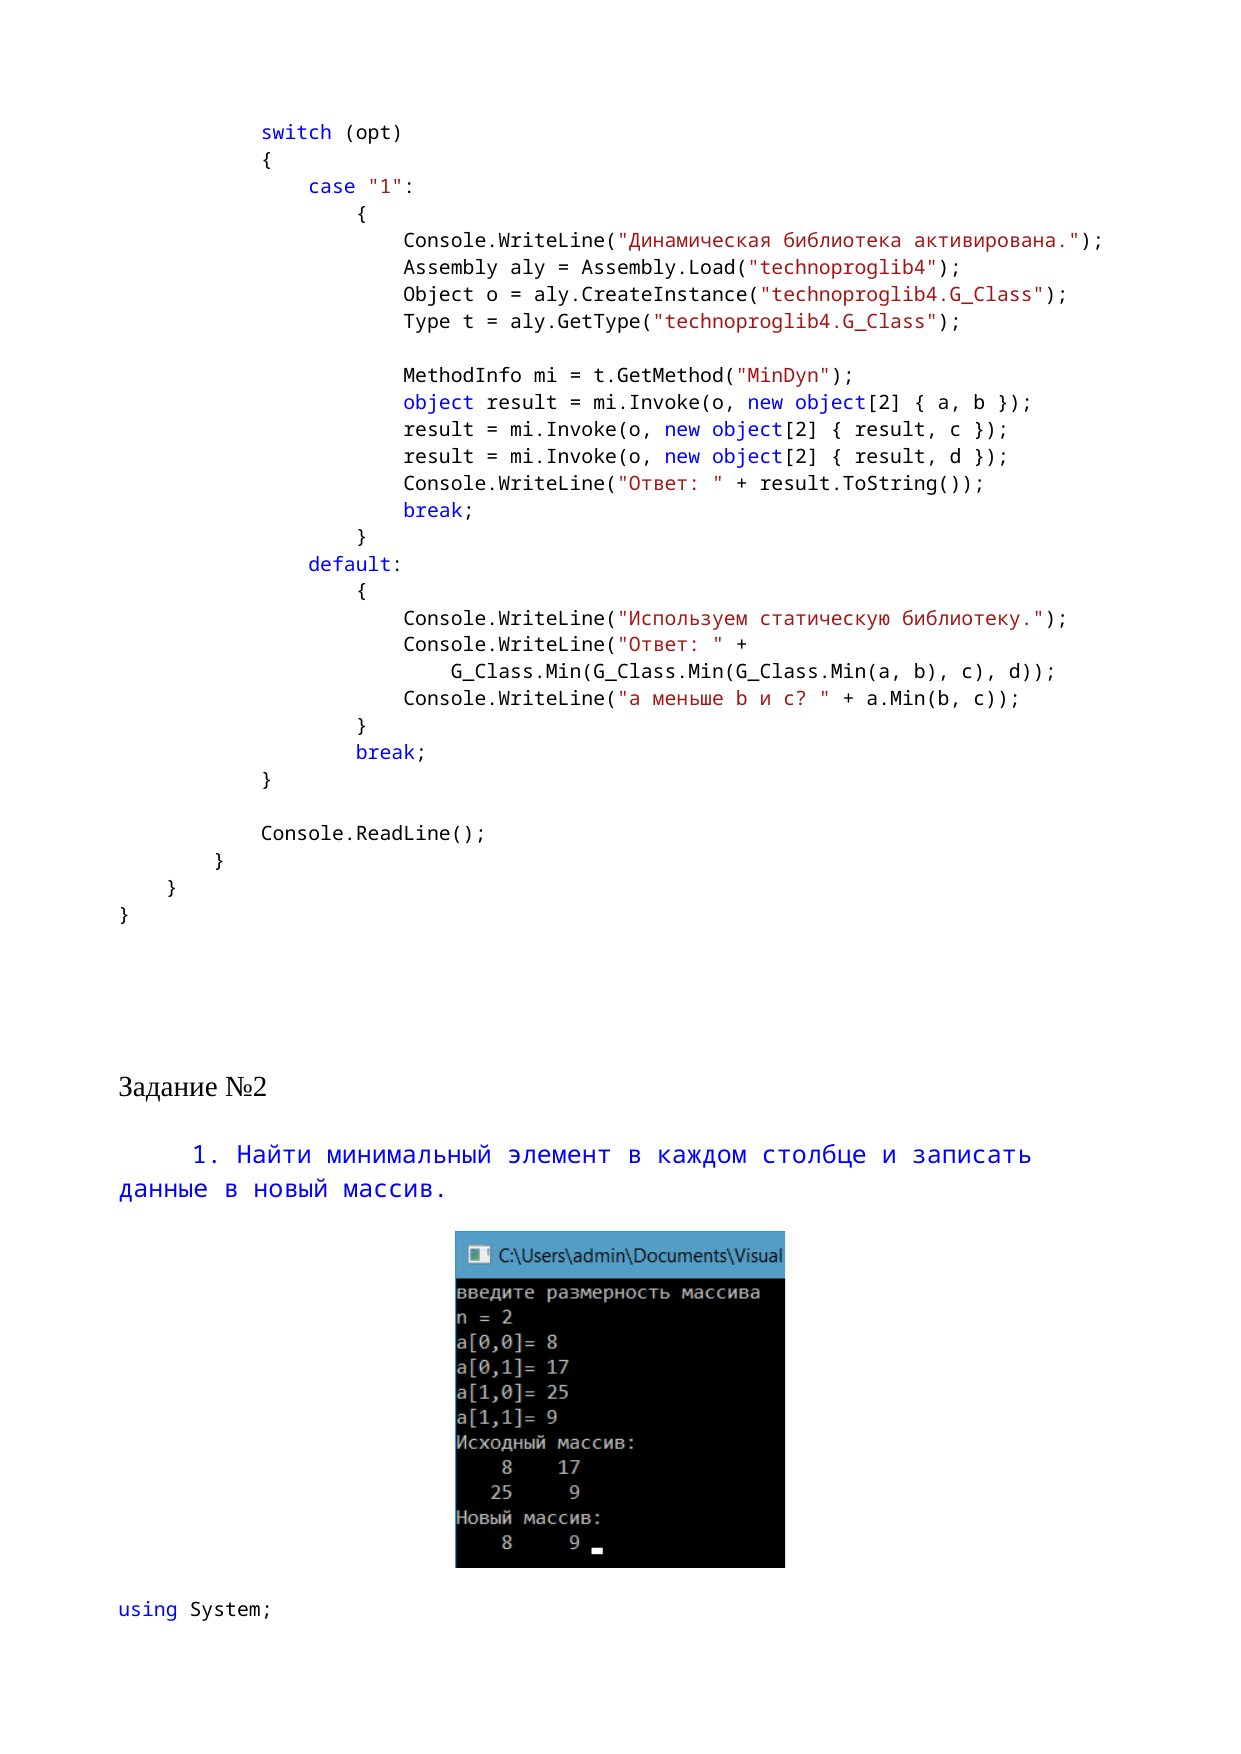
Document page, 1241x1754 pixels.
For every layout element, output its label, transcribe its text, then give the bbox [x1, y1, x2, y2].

text switch (opt) [118, 118, 1122, 145]
text break; [118, 496, 1122, 523]
picture [455, 1231, 786, 1568]
text object result = mi.Invoke(o, new object[2] { a, b }); [118, 388, 1122, 415]
text Console.WriteLine("Ответ: " + result.ToString()); [118, 469, 1122, 496]
text Console.WriteLine("Используем статическую библиотеку."); [118, 604, 1122, 631]
text break; [118, 739, 1122, 766]
text Console.WriteLine("Динамическая библиотека активирована."); [118, 226, 1122, 253]
text 1. Найти минимальный элемент в каждом столбце и записать данные в новый массив. [118, 1137, 1122, 1205]
text } [118, 873, 1122, 901]
text } [118, 847, 1122, 873]
text Type t = aly.GetType("technoproglib4.G_Class"); [118, 307, 1122, 334]
text case "1": [118, 172, 1122, 199]
text } [118, 766, 1122, 793]
text { [118, 145, 1122, 172]
text MethodInfo mi = t.GetMethod("MinDyn"); [118, 361, 1122, 388]
text result = mi.Invoke(o, new object[2] { result, c }); [118, 415, 1122, 442]
text using System; [118, 1595, 1122, 1622]
text result = mi.Invoke(o, new object[2] { result, d }); [118, 442, 1122, 469]
text Object o = aly.CreateInstance("technoproglib4.G_Class"); [118, 280, 1122, 307]
text Console.ReadLine(); [118, 819, 1122, 847]
text Console.WriteLine("Ответ: " + [118, 631, 1122, 658]
text } [118, 712, 1122, 739]
text } [118, 901, 1122, 927]
text { [118, 199, 1122, 226]
text default: [118, 550, 1122, 577]
text } [118, 523, 1122, 550]
text Console.WriteLine("a меньше b и c? " + a.Min(b, c)); [118, 685, 1122, 712]
text Assembly aly = Assembly.Load("technoproglib4"); [118, 253, 1122, 280]
text G_Class.Min(G_Class.Min(G_Class.Min(a, b), c), d)); [118, 658, 1122, 685]
text { [118, 577, 1122, 604]
text Задание №2 [118, 1069, 1122, 1102]
